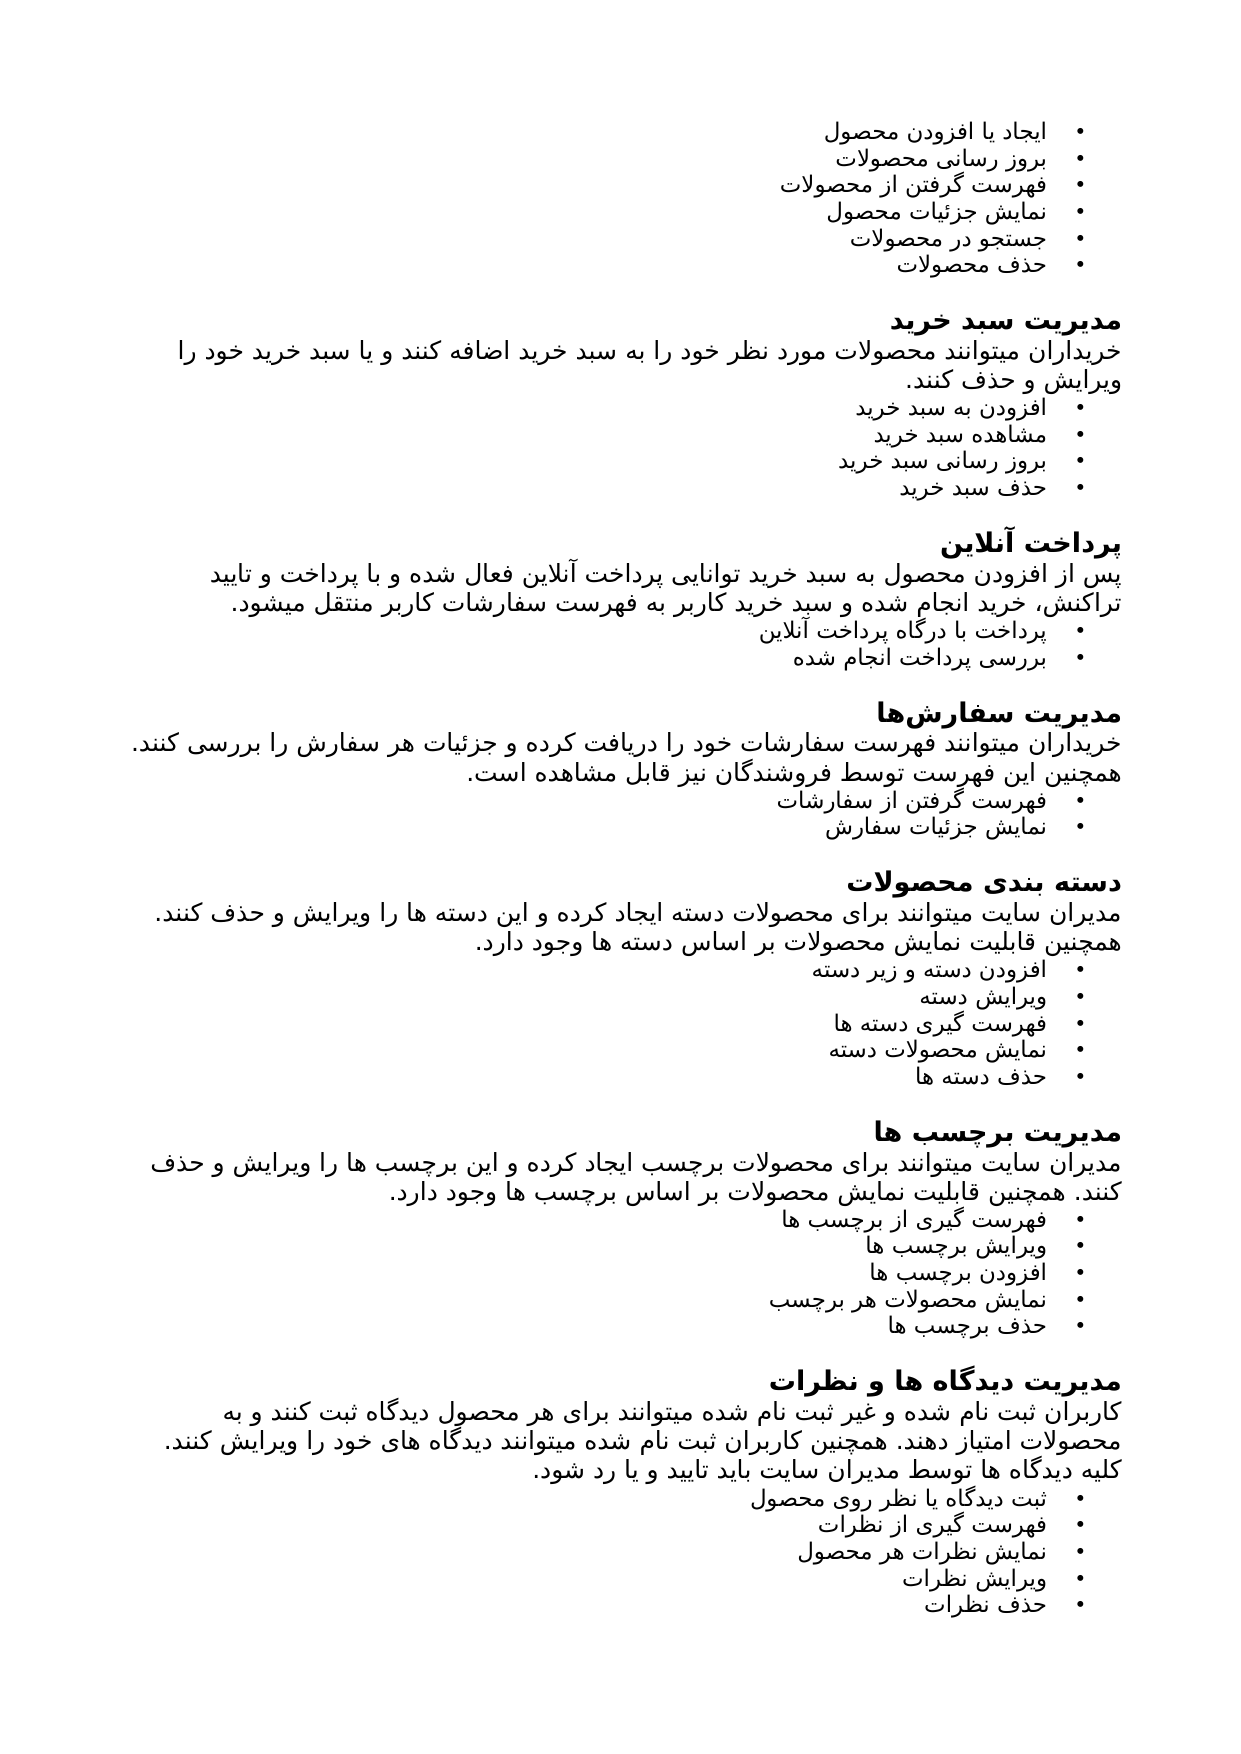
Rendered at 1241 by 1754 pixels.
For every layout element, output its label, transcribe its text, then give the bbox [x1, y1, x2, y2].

list مشاهده سبد خرید [118, 421, 1084, 448]
text کاربران ثبت نام شده و غیر ثبت نام شده میتوانند برای هر محصول دیدگاه ثبت کنند و به محصولات امتیاز دهند. همچنین کاربران ثبت نام شده میتوانند دیدگاه های خود را ویرایش کنند. کلیه دیدگاه ها توسط مدیران سایت باید تایید و یا رد شود. [118, 1397, 1122, 1485]
list فهرست گیری از نظرات [118, 1511, 1084, 1538]
list بروز رسانی محصولات [118, 145, 1084, 171]
list افزودن به سبد خرید [118, 394, 1084, 421]
list حذف برچسب ها [118, 1313, 1084, 1339]
list افزودن دسته و زیر دسته [118, 956, 1084, 983]
text مدیریت دیدگاه ها و نظرات [118, 1366, 1122, 1397]
text خریداران میتوانند فهرست سفارشات خود را دریافت کرده و جزئیات هر سفارش را بررسی کنند. همچنین این فهرست توسط فروشندگان نیز قابل مشاهده است. [118, 728, 1122, 787]
list پرداخت با درگاه پرداخت آنلاین [118, 617, 1084, 644]
list نمایش جزئیات محصول [118, 198, 1084, 225]
list نمایش محصولات هر برچسب [118, 1286, 1084, 1313]
list حذف محصولات [118, 251, 1084, 278]
text پس از افزودن محصول به سبد خرید توانایی پرداخت آنلاین فعال شده و با پرداخت و تایید تراکنش، خرید انجام شده و سبد خرید کاربر به فهرست سفارشات کاربر منتقل میشود. [118, 559, 1122, 617]
list بررسی پرداخت انجام شده [118, 644, 1084, 671]
list حذف دسته ها [118, 1063, 1084, 1090]
list ویرایش برچسب ها [118, 1233, 1084, 1259]
list ثبت دیدگاه یا نظر روی محصول [118, 1485, 1084, 1511]
text مدیریت سبد خرید [118, 304, 1122, 336]
list حذف سبد خرید [118, 474, 1084, 501]
list حذف نظرات [118, 1591, 1084, 1618]
list ویرایش دسته [118, 983, 1084, 1010]
list نمایش نظرات هر محصول [118, 1538, 1084, 1565]
text مدیران سایت میتوانند برای محصولات دسته ایجاد کرده و این دسته ها را ویرایش و حذف کنند. همچنین قابلیت نمایش محصولات بر اساس دسته ها وجود دارد. [118, 898, 1122, 956]
list ویرایش نظرات [118, 1565, 1084, 1591]
list فهرست گیری دسته ها [118, 1010, 1084, 1036]
text مدیریت برچسب ها [118, 1116, 1122, 1148]
list فهرست گرفتن از سفارشات [118, 787, 1084, 813]
list فهرست گرفتن از محصولات [118, 171, 1084, 198]
list افزودن برچسب ها [118, 1259, 1084, 1286]
list فهرست گیری از برچسب ها [118, 1206, 1084, 1233]
list جستجو در محصولات [118, 225, 1084, 251]
list نمایش محصولات دسته [118, 1036, 1084, 1063]
text پرداخت آنلاین [118, 527, 1122, 559]
list نمایش جزئیات سفارش [118, 813, 1084, 840]
list ایجاد یا افزودن محصول [118, 118, 1084, 145]
text مدیران سایت میتوانند برای محصولات برچسب ایجاد کرده و این برچسب ها را ویرایش و حذف کنند. همچنین قابلیت نمایش محصولات بر اساس برچسب ها وجود دارد. [118, 1148, 1122, 1206]
text مدیریت سفارش‌ها [118, 697, 1122, 728]
list بروز رسانی سبد خرید [118, 448, 1084, 474]
text خریداران میتوانند محصولات مورد نظر خود را به سبد خرید اضافه کنند و یا سبد خرید خود را ویرایش و حذف کنند. [118, 336, 1122, 394]
text دسته بندی محصولات [118, 867, 1122, 898]
